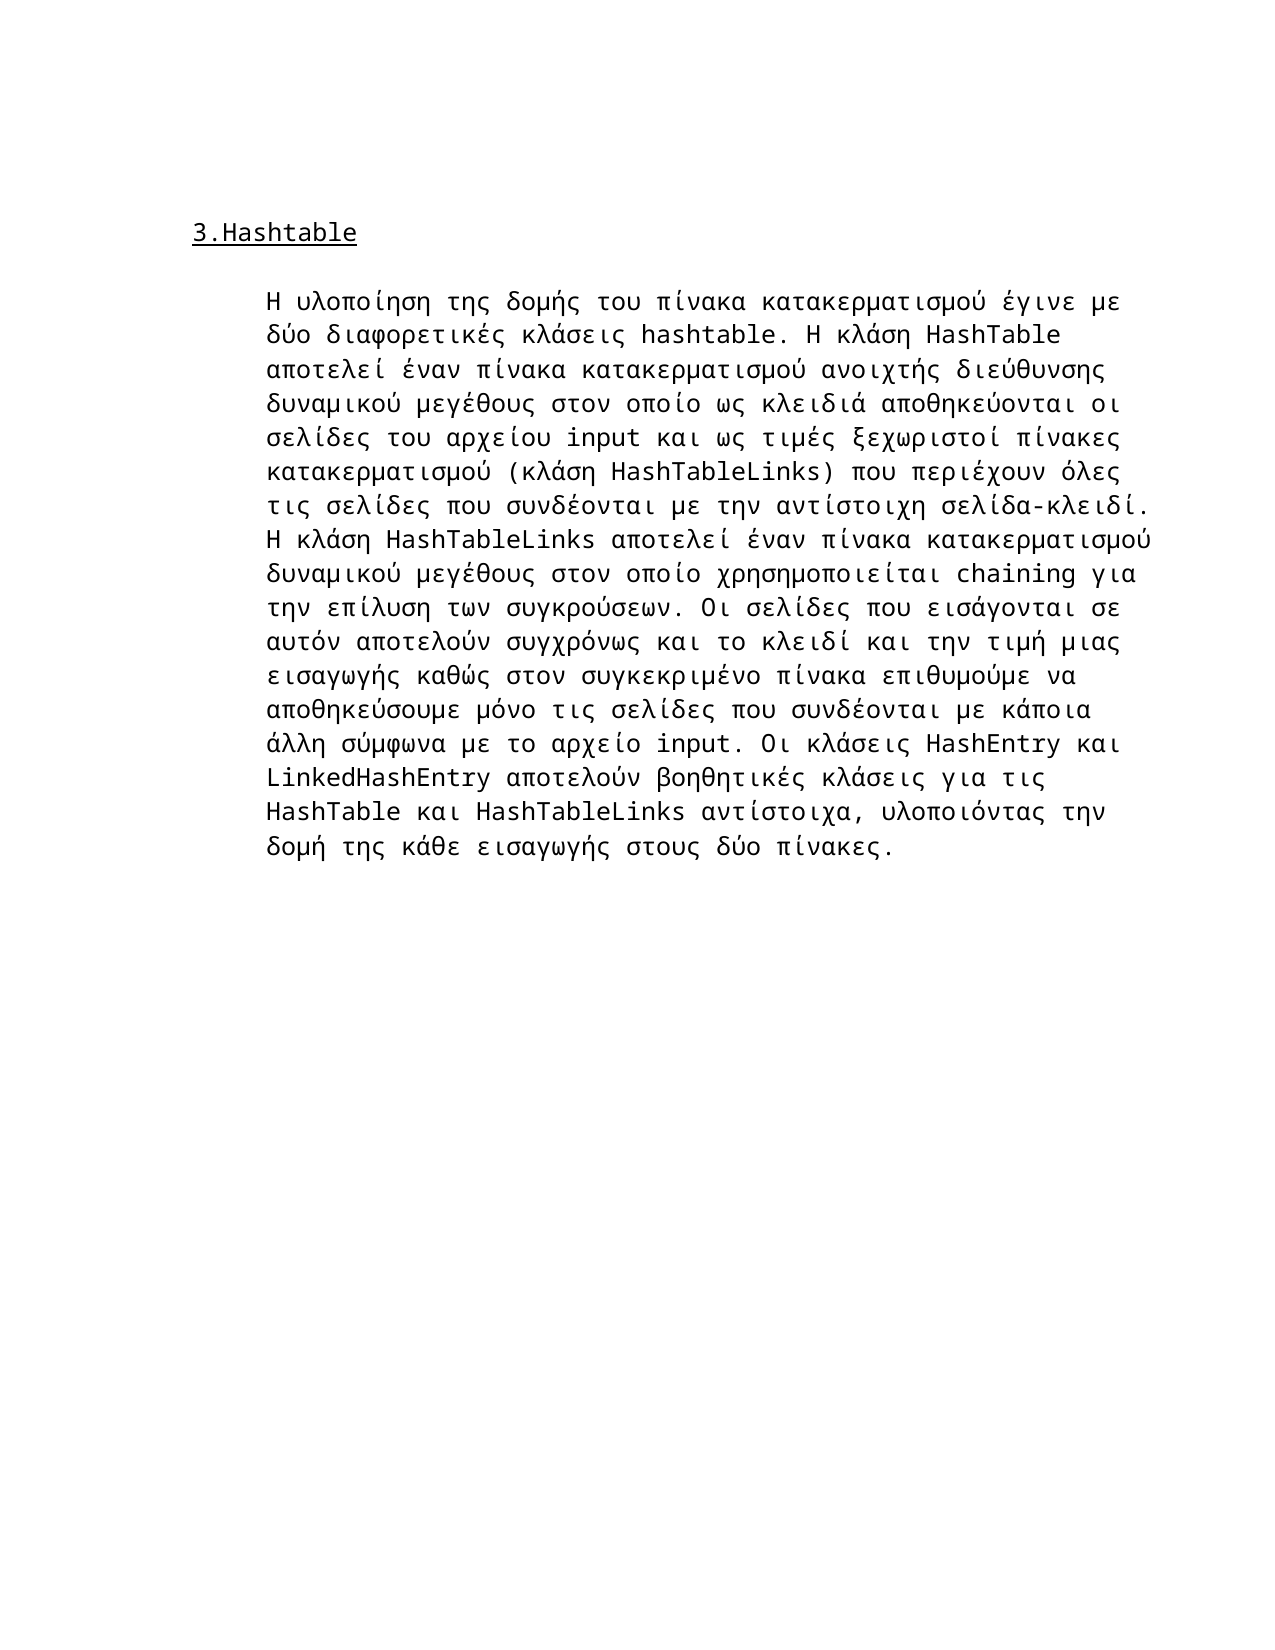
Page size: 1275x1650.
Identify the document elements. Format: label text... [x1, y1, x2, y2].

text Η υλοποίηση της δομής του πίνακα κατακερματισμού έγινε με δύο διαφορετικές κλάσεις hashtable. Η κλάση HashTable αποτελεί έναν πίνακα κατακερματισμού ανοιχτής διεύθυνσης δυναμικού μεγέθους στον οποίο ως κλειδιά αποθηκεύονται οι σελίδες του αρχείου input και ως τιμές ξεχωριστοί πίνακες κατακερματισμού (κλάση HashTableLinks) που περιέχουν όλες τις σελίδες που συνδέονται με την αντίστοιχη σελίδα-κλειδί. Η κλάση HashTableLinks αποτελεί έναν πίνακα κατακερματισμού δυναμικού μεγέθους στον οποίο χρησημοποιείται chaining για την επίλυση των συγκρούσεων. Οι σελίδες που εισάγονται σε αυτόν αποτελούν συγχρόνως και το κλειδί και την τιμή μιας εισαγωγής καθώς στον συγκεκριμένο πίνακα επιθυμούμε να αποθηκεύσουμε μόνο τις σελίδες που συνδέονται με κάποια άλλη σύμφωνα με το αρχείο input. Οι κλάσεις HashEntry και LinkedHashEntry αποτελούν βοηθητικές κλάσεις για τις HashTable και HashTableLinks αντίστοιχα, υλοποιόντας την δομή της κάθε εισαγωγής στους δύο πίνακες. [118, 283, 1157, 862]
text 3.Hashtable [118, 215, 1157, 249]
